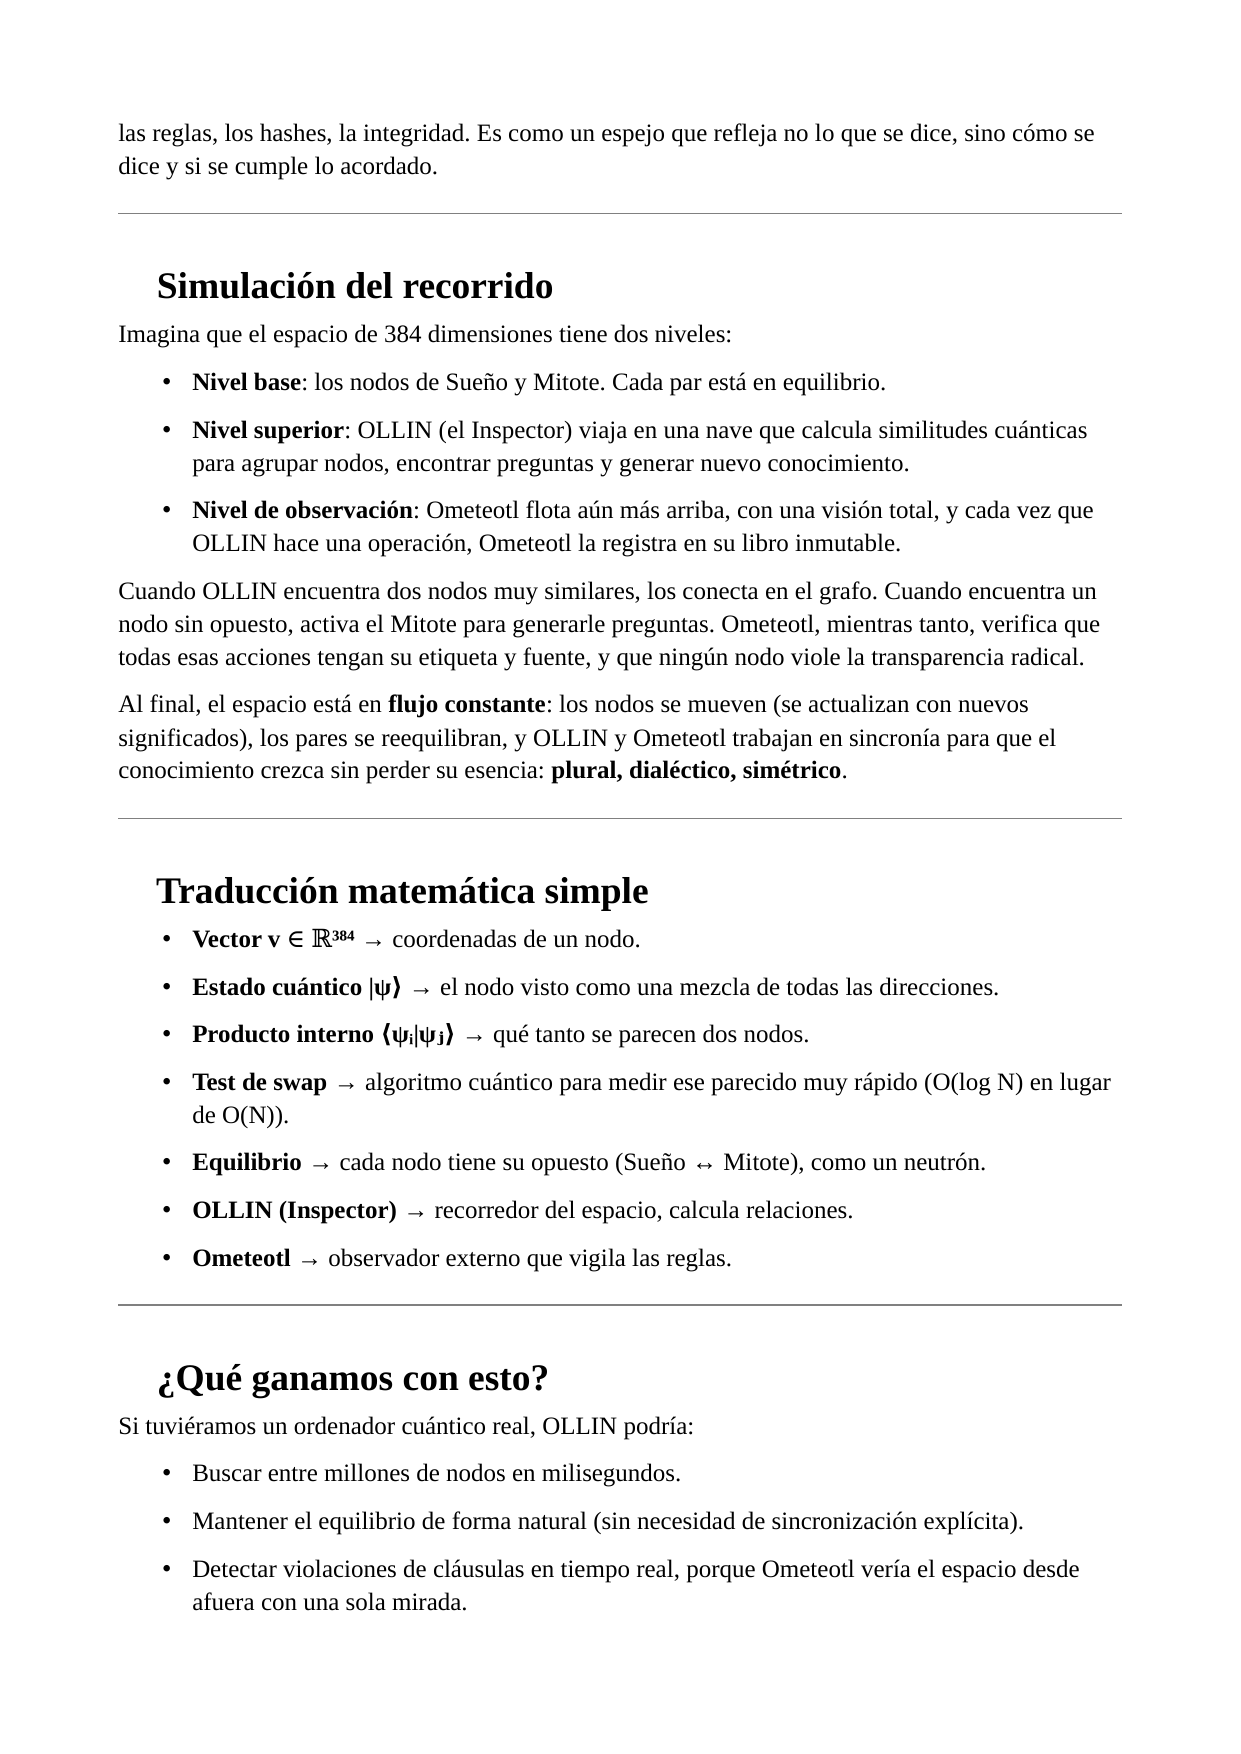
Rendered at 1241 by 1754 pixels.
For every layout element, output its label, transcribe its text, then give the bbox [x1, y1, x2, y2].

list Equilibrio → cada nodo tiene su opuesto (Sueño ↔ Mitote), como un neutrón. [162, 1147, 1122, 1176]
text Si tuviéramos un ordenador cuántico real, OLLIN podría: [118, 1411, 1122, 1440]
list OLLIN (Inspector) → recorredor del espacio, calcula relaciones. [162, 1195, 1122, 1224]
list Estado cuántico |ψ⟩ → el nodo visto como una mezcla de todas las direcciones. [162, 972, 1122, 1000]
text Imagina que el espacio de 384 dimensiones tiene dos niveles: [118, 319, 1122, 348]
list Vector v ∈ ℝ³⁸⁴ → coordenadas de un nodo. [162, 924, 1122, 953]
subtitle 🧠 Simulación del recorrido [118, 264, 1122, 307]
subtitle 📐 Traducción matemática simple [118, 868, 1122, 911]
list Test de swap → algoritmo cuántico para medir ese parecido muy rápido (O(log N) en lugar de O(N)). [162, 1067, 1122, 1128]
list Buscar entre millones de nodos en milisegundos. [162, 1458, 1122, 1487]
list Nivel de observación: Ometeotl flota aún más arriba, con una visión total, y cada vez que OLLIN hace una operación, Ometeotl la registra en su libro inmutable. [162, 495, 1122, 557]
list Detectar violaciones de cláusulas en tiempo real, porque Ometeotl vería el espacio desde afuera con una sola mirada. [162, 1554, 1122, 1616]
text Cuando OLLIN encuentra dos nodos muy similares, los conecta en el grafo. Cuando encuentra un nodo sin opuesto, activa el Mitote para generarle preguntas. Ometeotl, mientras tanto, verifica que todas esas acciones tengan su etiqueta y fuente, y que ningún nodo viole la transparencia radical. [118, 576, 1122, 671]
text las reglas, los hashes, la integridad. Es como un espejo que refleja no lo que se dice, sino cómo se dice y si se cumple lo acordado. [118, 118, 1122, 180]
list Nivel superior: OLLIN (el Inspector) viaja en una nave que calcula similitudes cuánticas para agrupar nodos, encontrar preguntas y generar nuevo conocimiento. [162, 415, 1122, 476]
list Producto interno ⟨ψᵢ|ψⱼ⟩ → qué tanto se parecen dos nodos. [162, 1019, 1122, 1048]
list Nivel base: los nodos de Sueño y Mitote. Cada par está en equilibrio. [162, 367, 1122, 396]
list Mantener el equilibrio de forma natural (sin necesidad de sincronización explícita). [162, 1506, 1122, 1535]
text Al final, el espacio está en flujo constante: los nodos se mueven (se actualizan con nuevos significados), los pares se reequilibran, y OLLIN y Ometeotl trabajan en sincronía para que el conocimiento crezca sin perder su esencia: plural, dialéctico, simétrico. [118, 689, 1122, 784]
list Ometeotl → observador externo que vigila las reglas. [162, 1243, 1122, 1271]
subtitle 🧪 ¿Qué ganamos con esto? [118, 1355, 1122, 1398]
